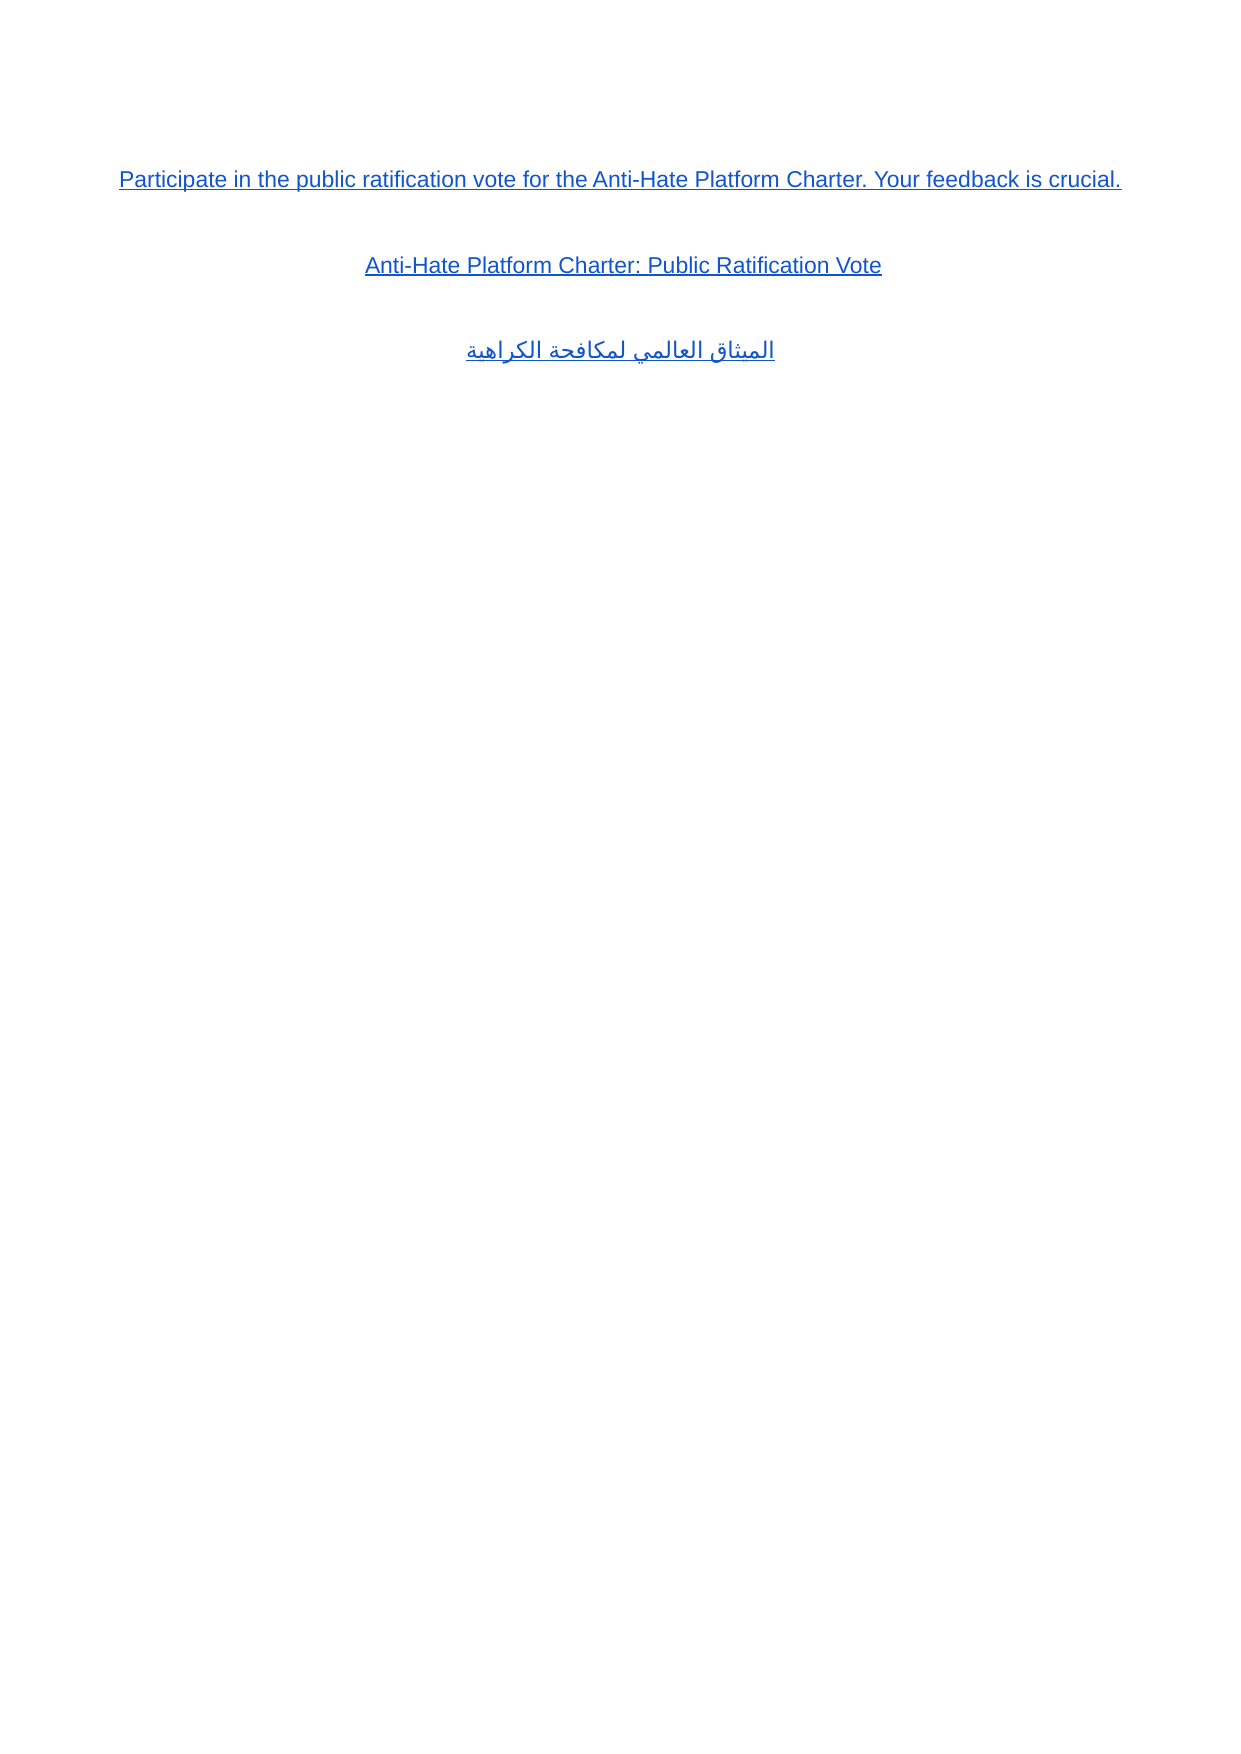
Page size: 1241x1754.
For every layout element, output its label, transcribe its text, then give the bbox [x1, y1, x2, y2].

text الميثاق العالمي لمكافحة الكراهية [118, 337, 1122, 363]
text Participate in the public ratification vote for the Anti-Hate Platform Charter. Your feedback is crucial. [118, 166, 1122, 192]
text Anti-Hate Platform Charter: Public Ratification Vote [118, 250, 1122, 278]
